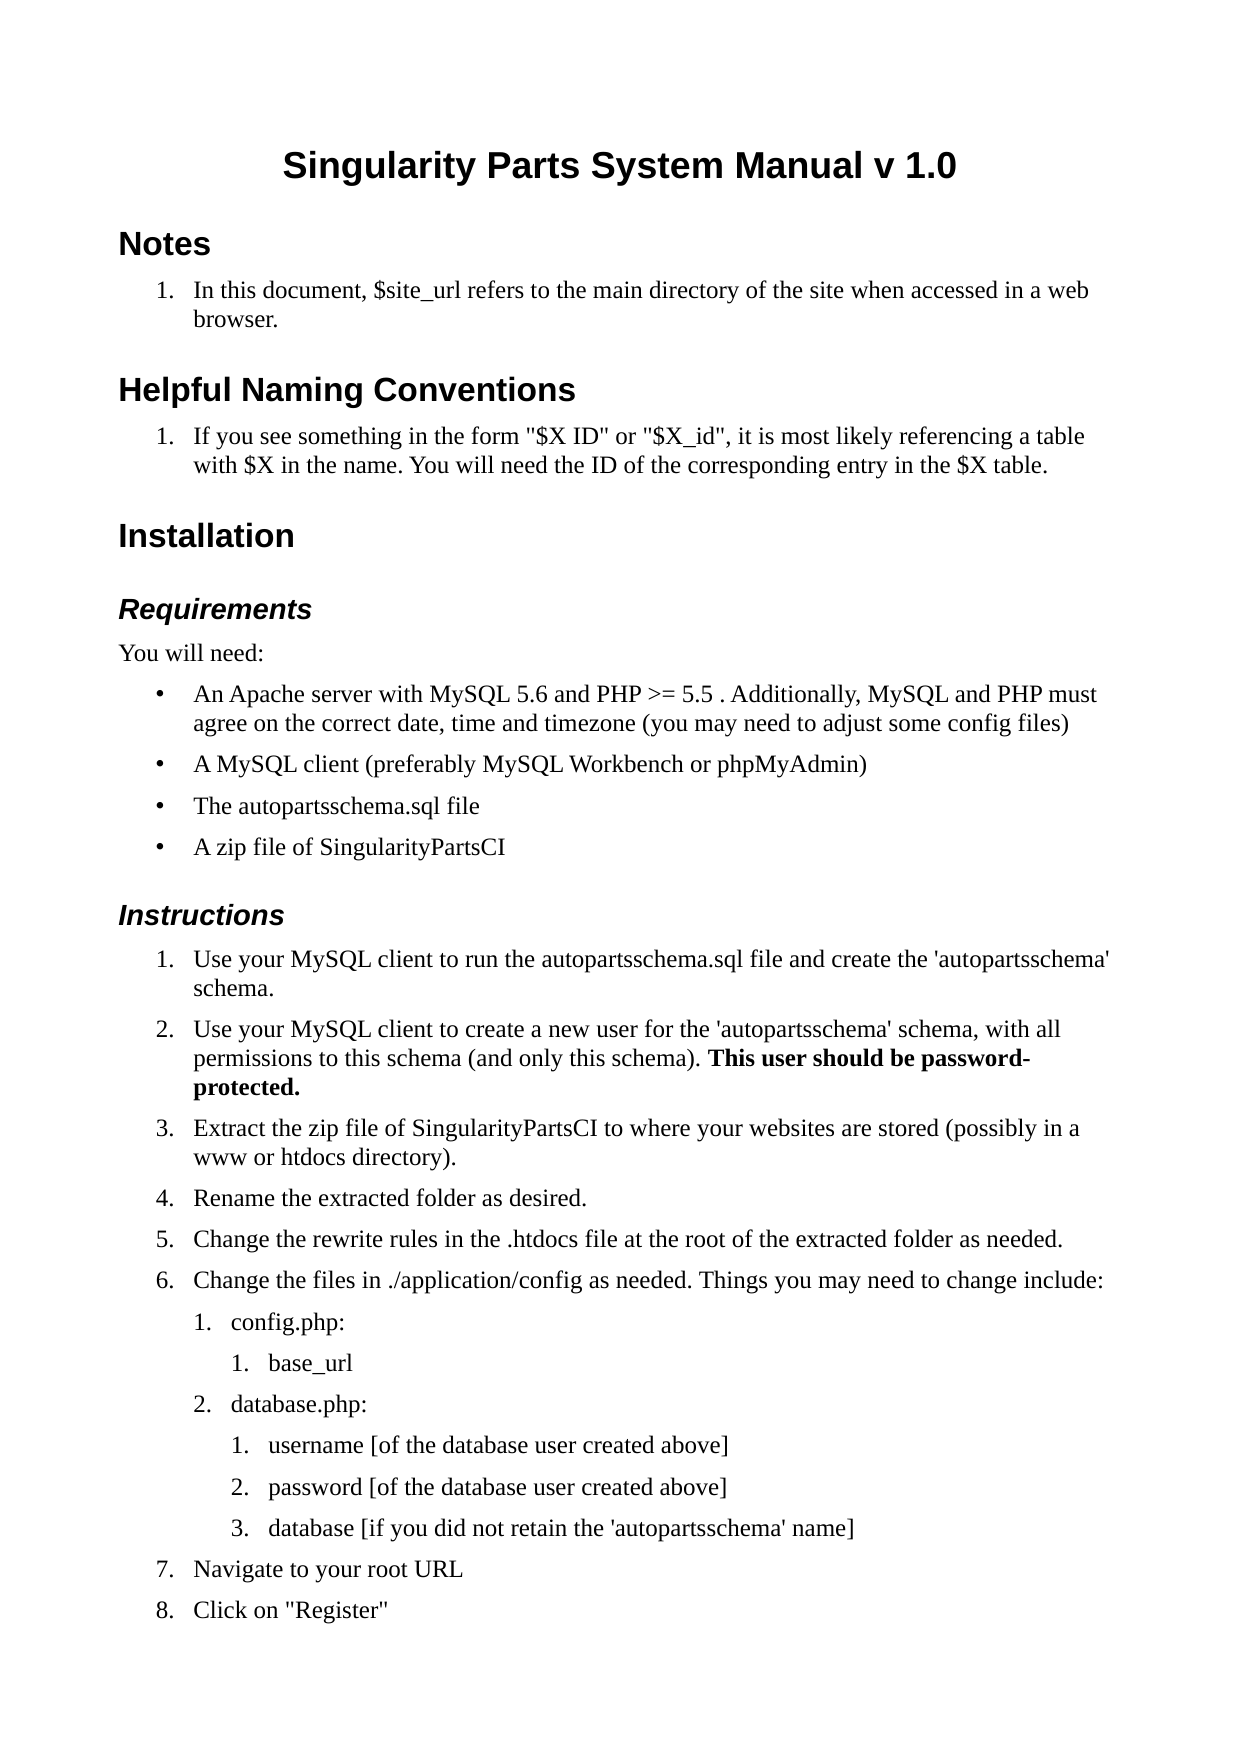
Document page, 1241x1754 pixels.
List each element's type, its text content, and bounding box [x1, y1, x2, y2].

list Use your MySQL client to create a new user for the 'autopartsschema' schema, with all permissions to this schema (and only this schema). This user should be password-protected. [156, 1014, 1122, 1101]
list Use your MySQL client to run the autopartsschema.sql file and create the 'autopartsschema' schema. [156, 944, 1122, 1002]
list username [of the database user created above] [231, 1431, 1122, 1459]
subtitle Instructions [118, 898, 1122, 932]
list An Apache server with MySQL 5.6 and PHP >= 5.5 . Additionally, MySQL and PHP must agree on the correct date, time and timezone (you may need to adjust some config files) [156, 679, 1122, 737]
list In this document, $site_url refers to the main directory of the site when accessed in a web browser. [156, 275, 1122, 332]
subtitle Notes [118, 224, 1122, 262]
list Change the rewrite rules in the .htdocs file at the root of the extracted folder as needed. [156, 1224, 1122, 1253]
list A zip file of SingularityPartsCI [156, 832, 1122, 861]
title Singularity Parts System Manual v 1.0 [118, 143, 1122, 186]
list Extract the zip file of SingularityPartsCI to where your websites are stored (possibly in a www or htdocs directory). [156, 1113, 1122, 1171]
list Navigate to your root URL [156, 1554, 1122, 1583]
list config.php: [193, 1307, 1122, 1336]
list Click on "Register" [156, 1596, 1122, 1624]
list Rename the extracted folder as desired. [156, 1183, 1122, 1212]
list A MySQL client (preferably MySQL Workbench or phpMyAdmin) [156, 749, 1122, 778]
subtitle Helpful Naming Conventions [118, 370, 1122, 408]
list password [of the database user created above] [231, 1472, 1122, 1501]
text You will need: [118, 638, 1122, 667]
subtitle Installation [118, 516, 1122, 555]
list The autopartsschema.sql file [156, 791, 1122, 819]
list database.php: [193, 1389, 1122, 1418]
subtitle Requirements [118, 592, 1122, 626]
list database [if you did not retain the 'autopartsschema' name] [231, 1513, 1122, 1542]
list Change the files in ./application/config as needed. Things you may need to change include: [156, 1266, 1122, 1294]
list If you see something in the form "$X ID" or "$X_id", it is most likely referencing a table with $X in the name. You will need the ID of the corresponding entry in the $X table. [156, 421, 1122, 478]
list base_url [231, 1348, 1122, 1377]
